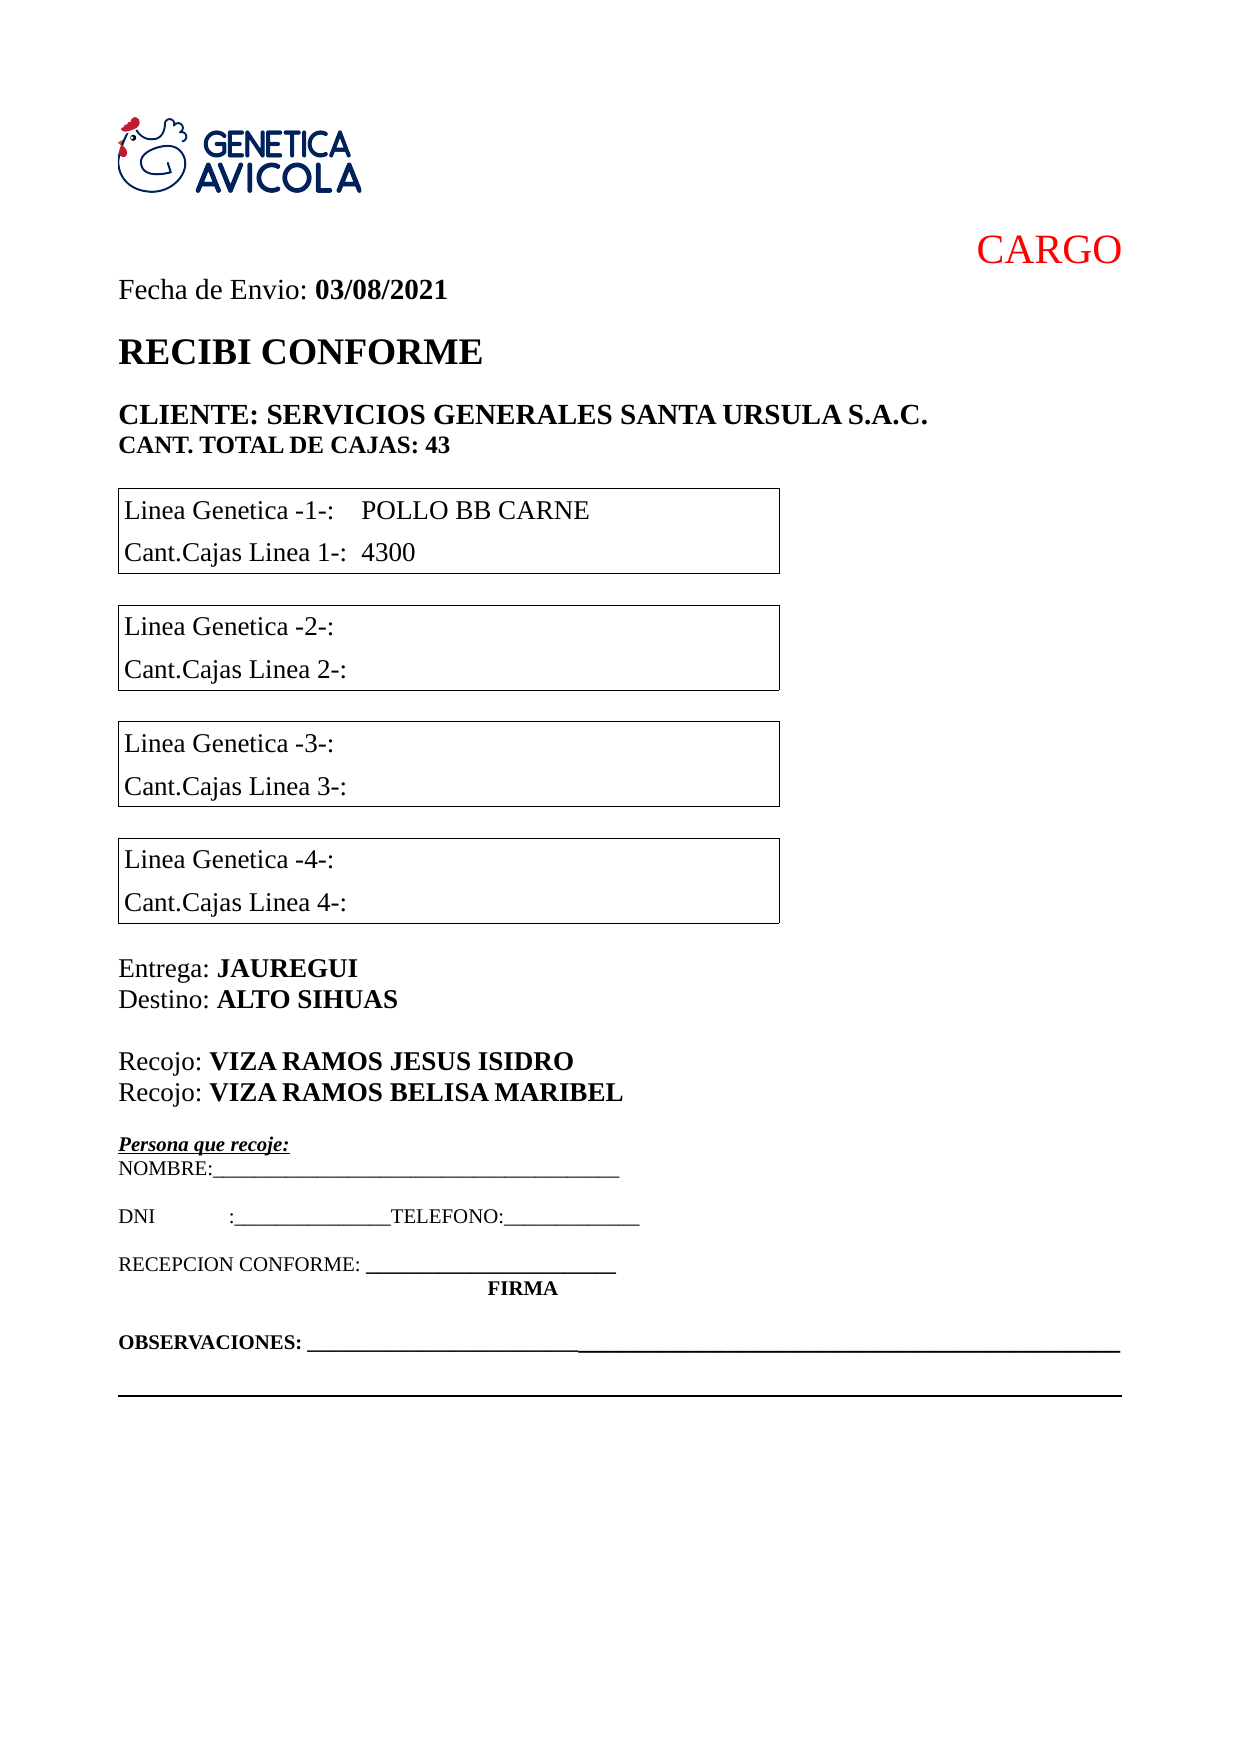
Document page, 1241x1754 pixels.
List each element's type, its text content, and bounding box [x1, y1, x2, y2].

table_cell [356, 574, 779, 604]
table_cell [356, 880, 779, 923]
table_cell [118, 691, 356, 721]
text Recojo: VIZA RAMOS BELISA MARIBEL [118, 1076, 1122, 1108]
table_cell Cant.Cajas Linea 3-: [119, 764, 356, 806]
text OBSERVACIONES: __________________________________________________________________ [118, 1324, 1122, 1355]
table_cell Cant.Cajas Linea 4-: [119, 880, 356, 923]
table_cell [118, 807, 356, 838]
table_header Linea Genetica -1-: [119, 489, 356, 531]
table_cell Linea Genetica -2-: [119, 606, 356, 647]
table_header POLLO BB CARNE [356, 489, 779, 531]
text Recojo: VIZA RAMOS JESUS ISIDRO [118, 1045, 1122, 1076]
table_cell Cant.Cajas Linea 1-: [119, 531, 356, 573]
text RECIBI CONFORME [118, 330, 1122, 373]
table_cell [118, 574, 356, 604]
text Entrega: JAUREGUI [118, 952, 1122, 983]
text NOMBRE:_______________________________________ [118, 1156, 1122, 1180]
text CANT. TOTAL DE CAJAS: 43 [118, 431, 1122, 459]
table_cell [356, 807, 779, 838]
table_cell Linea Genetica -4-: [119, 839, 356, 880]
table_cell [356, 647, 779, 690]
table_cell [356, 606, 779, 647]
text CARGO [118, 224, 1122, 272]
table_cell [356, 839, 779, 880]
table_cell 4300 [356, 531, 779, 573]
text RECEPCION CONFORME: ________________________ [118, 1252, 1122, 1276]
table_cell Cant.Cajas Linea 2-: [119, 647, 356, 690]
table_cell [356, 722, 779, 764]
text DNI :_______________TELEFONO:_____________ [118, 1204, 1122, 1228]
text Fecha de Envio: 03/08/2021 [118, 272, 1122, 306]
table_cell [356, 691, 779, 721]
table_cell [356, 764, 779, 806]
text Destino: ALTO SIHUAS [118, 983, 1122, 1014]
picture [117, 117, 362, 193]
text Persona que recoje: [118, 1132, 1122, 1156]
table_cell Linea Genetica -3-: [119, 722, 356, 764]
text FIRMA [118, 1276, 1122, 1300]
text CLIENTE: SERVICIOS GENERALES SANTA URSULA S.A.C. [118, 397, 1122, 431]
